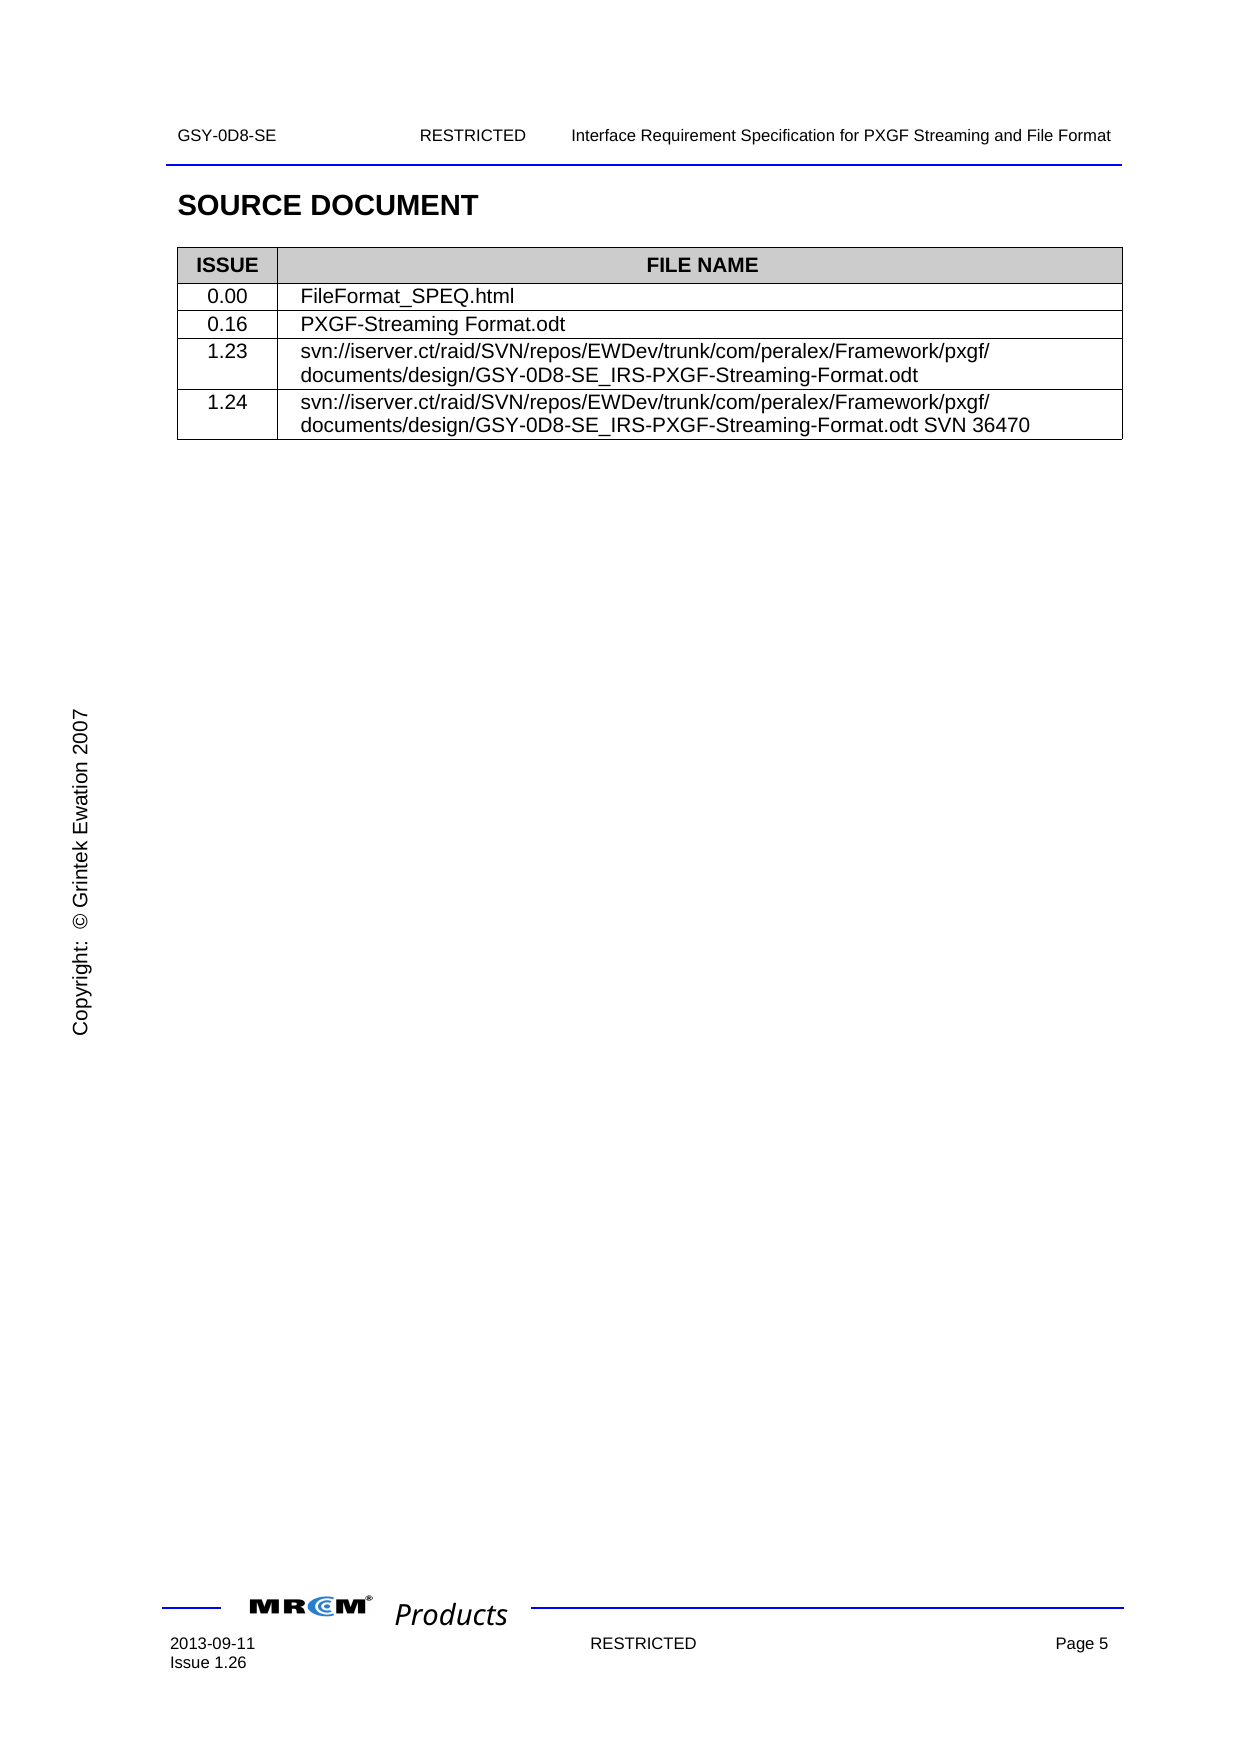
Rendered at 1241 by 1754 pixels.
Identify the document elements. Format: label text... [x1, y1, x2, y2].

table_cell FileFormat_SPEQ.html [278, 284, 1122, 310]
picture [249, 1595, 375, 1617]
table_header ISSUE [178, 248, 277, 283]
table_header FILE NAME [278, 248, 1122, 283]
table_cell svn://iserver.ct/raid/SVN/repos/EWDev/trunk/com/peralex/Framework/pxgf/documents/design/GSY-0D8-SE_IRS-PXGF-Streaming-Format.odt SVN 36470 [278, 390, 1122, 439]
table_cell 0.16 [178, 311, 277, 338]
table_cell PXGF-Streaming Format.odt [278, 311, 1122, 338]
table_cell 1.23 [178, 339, 277, 388]
table_cell 1.24 [178, 390, 277, 439]
table_cell 0.00 [178, 284, 277, 310]
table_cell svn://iserver.ct/raid/SVN/repos/EWDev/trunk/com/peralex/Framework/pxgf/documents/design/GSY-0D8-SE_IRS-PXGF-Streaming-Format.odt [278, 339, 1122, 388]
subtitle SOURCE DOCUMENT [177, 189, 1122, 222]
